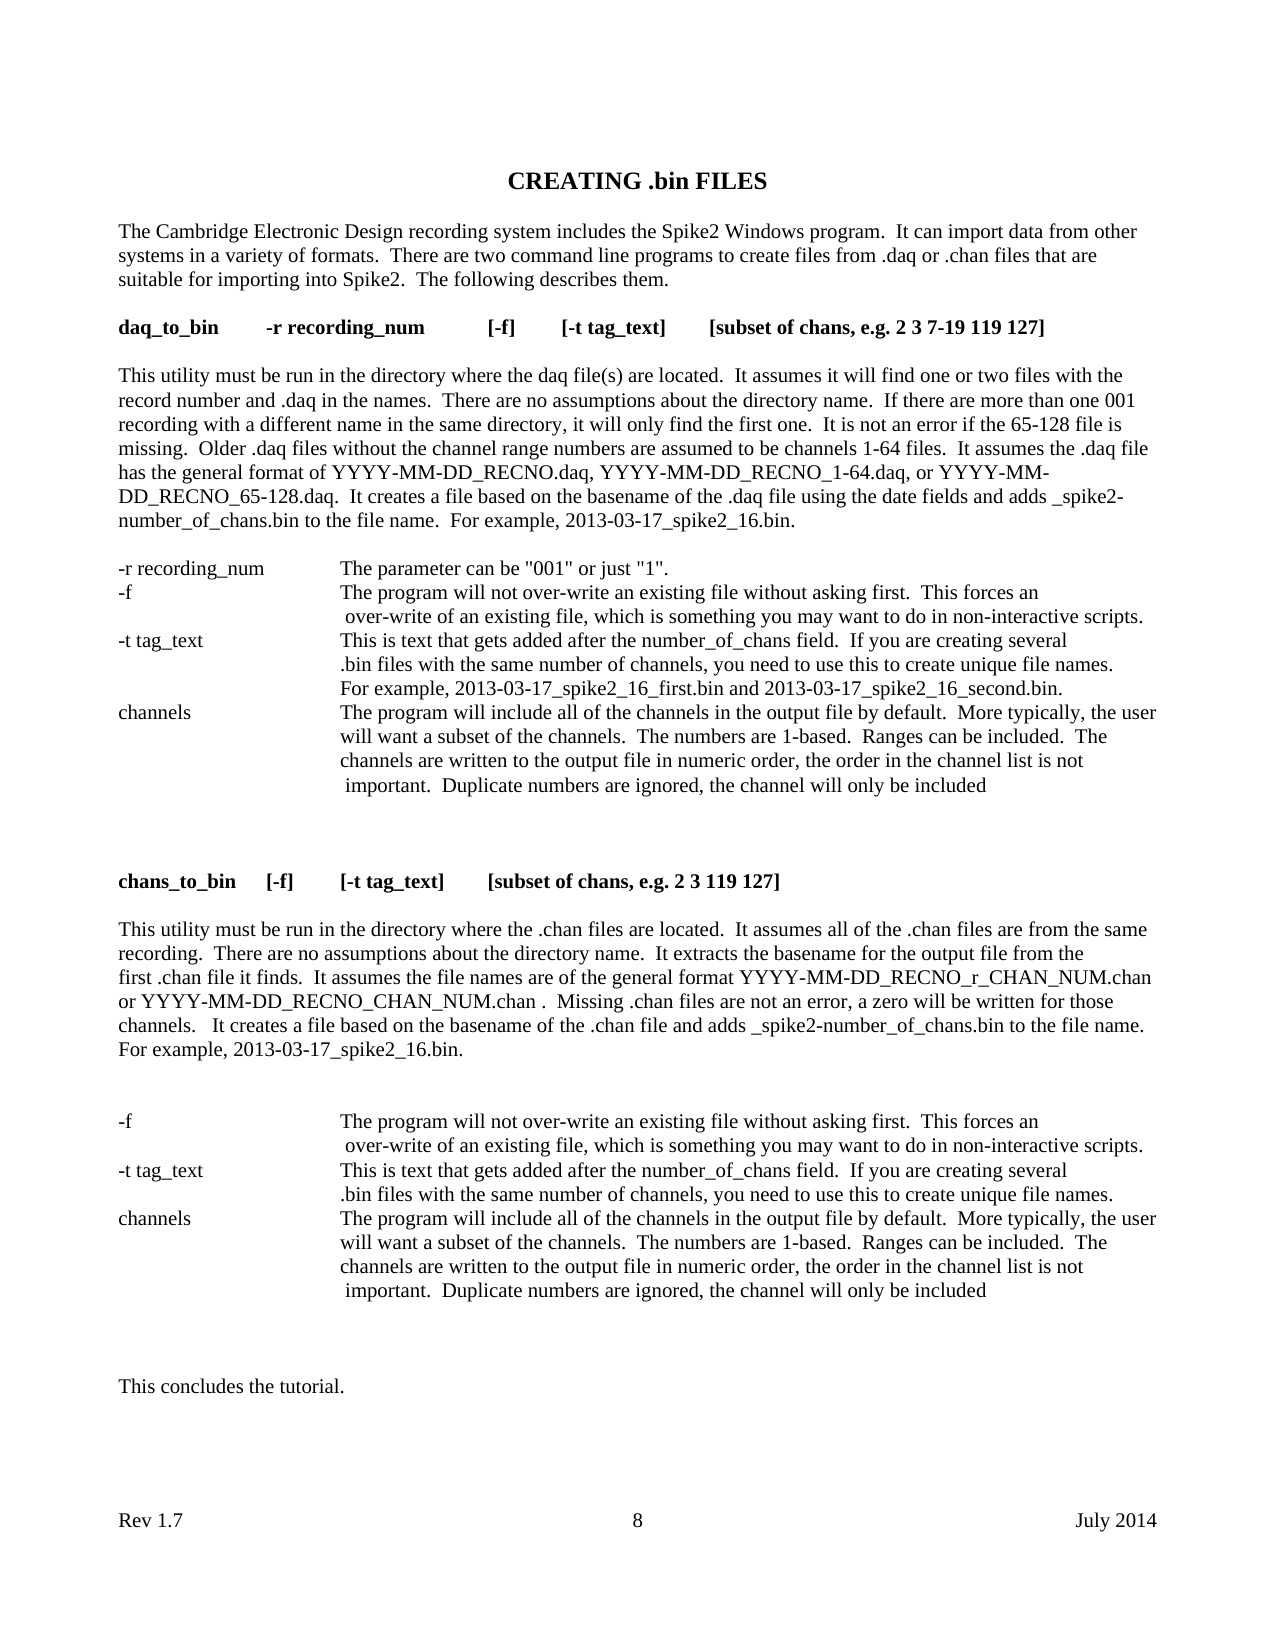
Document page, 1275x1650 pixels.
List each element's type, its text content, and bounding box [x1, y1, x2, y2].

text channels The program will include all of the channels in the output file by default. More typically, the user [118, 700, 1157, 724]
text -r recording_num The parameter can be "001" or just "1". [118, 556, 1157, 580]
text channels The program will include all of the channels in the output file by default. More typically, the user [118, 1206, 1157, 1230]
text .bin files with the same number of channels, you need to use this to create unique file names. [118, 1182, 1157, 1206]
text will want a subset of the channels. The numbers are 1-based. Ranges can be included. The channels are written to the output file in numeric order, the order in the channel list is not [118, 1230, 1157, 1278]
text .bin files with the same number of channels, you need to use this to create unique file names. [118, 652, 1157, 676]
text This concludes the tutorial. [118, 1374, 1157, 1398]
text -t tag_text This is text that gets added after the number_of_chans field. If you are creating several [118, 1157, 1157, 1182]
text will want a subset of the channels. The numbers are 1-based. Ranges can be included. The channels are written to the output file in numeric order, the order in the channel list is not [118, 724, 1157, 772]
text over-write of an existing file, which is something you may want to do in non-interactive scripts. [118, 604, 1157, 628]
text This utility must be run in the directory where the .chan files are located. It assumes all of the .chan files are from the same recording. There are no assumptions about the directory name. It extracts the basename for the output file from the first .chan file it finds. It assumes the file names are of the general format YYYY-MM-DD_RECNO_r_CHAN_NUM.chan or YYYY-MM-DD_RECNO_CHAN_NUM.chan . Missing .chan files are not an error, a zero will be written for those channels. It creates a file based on the basename of the .chan file and adds _spike2-number_of_chans.bin to the file name. For example, 2013-03-17_spike2_16.bin. [118, 917, 1157, 1061]
text important. Duplicate numbers are ignored, the channel will only be included [118, 1278, 1157, 1302]
text -t tag_text This is text that gets added after the number_of_chans field. If you are creating several [118, 628, 1157, 652]
text The Cambridge Electronic Design recording system includes the Spike2 Windows program. It can import data from other systems in a variety of formats. There are two command line programs to create files from .daq or .chan files that are suitable for importing into Spike2. The following describes them. [118, 219, 1157, 291]
text over-write of an existing file, which is something you may want to do in non-interactive scripts. [118, 1133, 1157, 1157]
text This utility must be run in the directory where the daq file(s) are located. It assumes it will find one or two files with the record number and .daq in the names. There are no assumptions about the directory name. If there are more than one 001 recording with a different name in the same directory, it will only find the first one. It is not an error if the 65-128 file is missing. Older .daq files without the channel range numbers are assumed to be channels 1-64 files. It assumes the .daq file has the general format of YYYY-MM-DD_RECNO.daq, YYYY-MM-DD_RECNO_1-64.daq, or YYYY-MM-DD_RECNO_65-128.daq. It creates a file based on the basename of the .daq file using the date fields and adds _spike2-number_of_chans.bin to the file name. For example, 2013-03-17_spike2_16.bin. [118, 363, 1157, 532]
text chans_to_bin [-f] [-t tag_text] [subset of chans, e.g. 2 3 119 127] [118, 869, 1157, 893]
text For example, 2013-03-17_spike2_16_first.bin and 2013-03-17_spike2_16_second.bin. [118, 676, 1157, 700]
text -f The program will not over-write an existing file without asking first. This forces an [118, 580, 1157, 604]
text important. Duplicate numbers are ignored, the channel will only be included [118, 772, 1157, 797]
text -f The program will not over-write an existing file without asking first. This forces an [118, 1109, 1157, 1133]
text CREATING .bin FILES [118, 166, 1157, 195]
text daq_to_bin -r recording_num [-f] [-t tag_text] [subset of chans, e.g. 2 3 7-19 119 127] [118, 315, 1157, 339]
